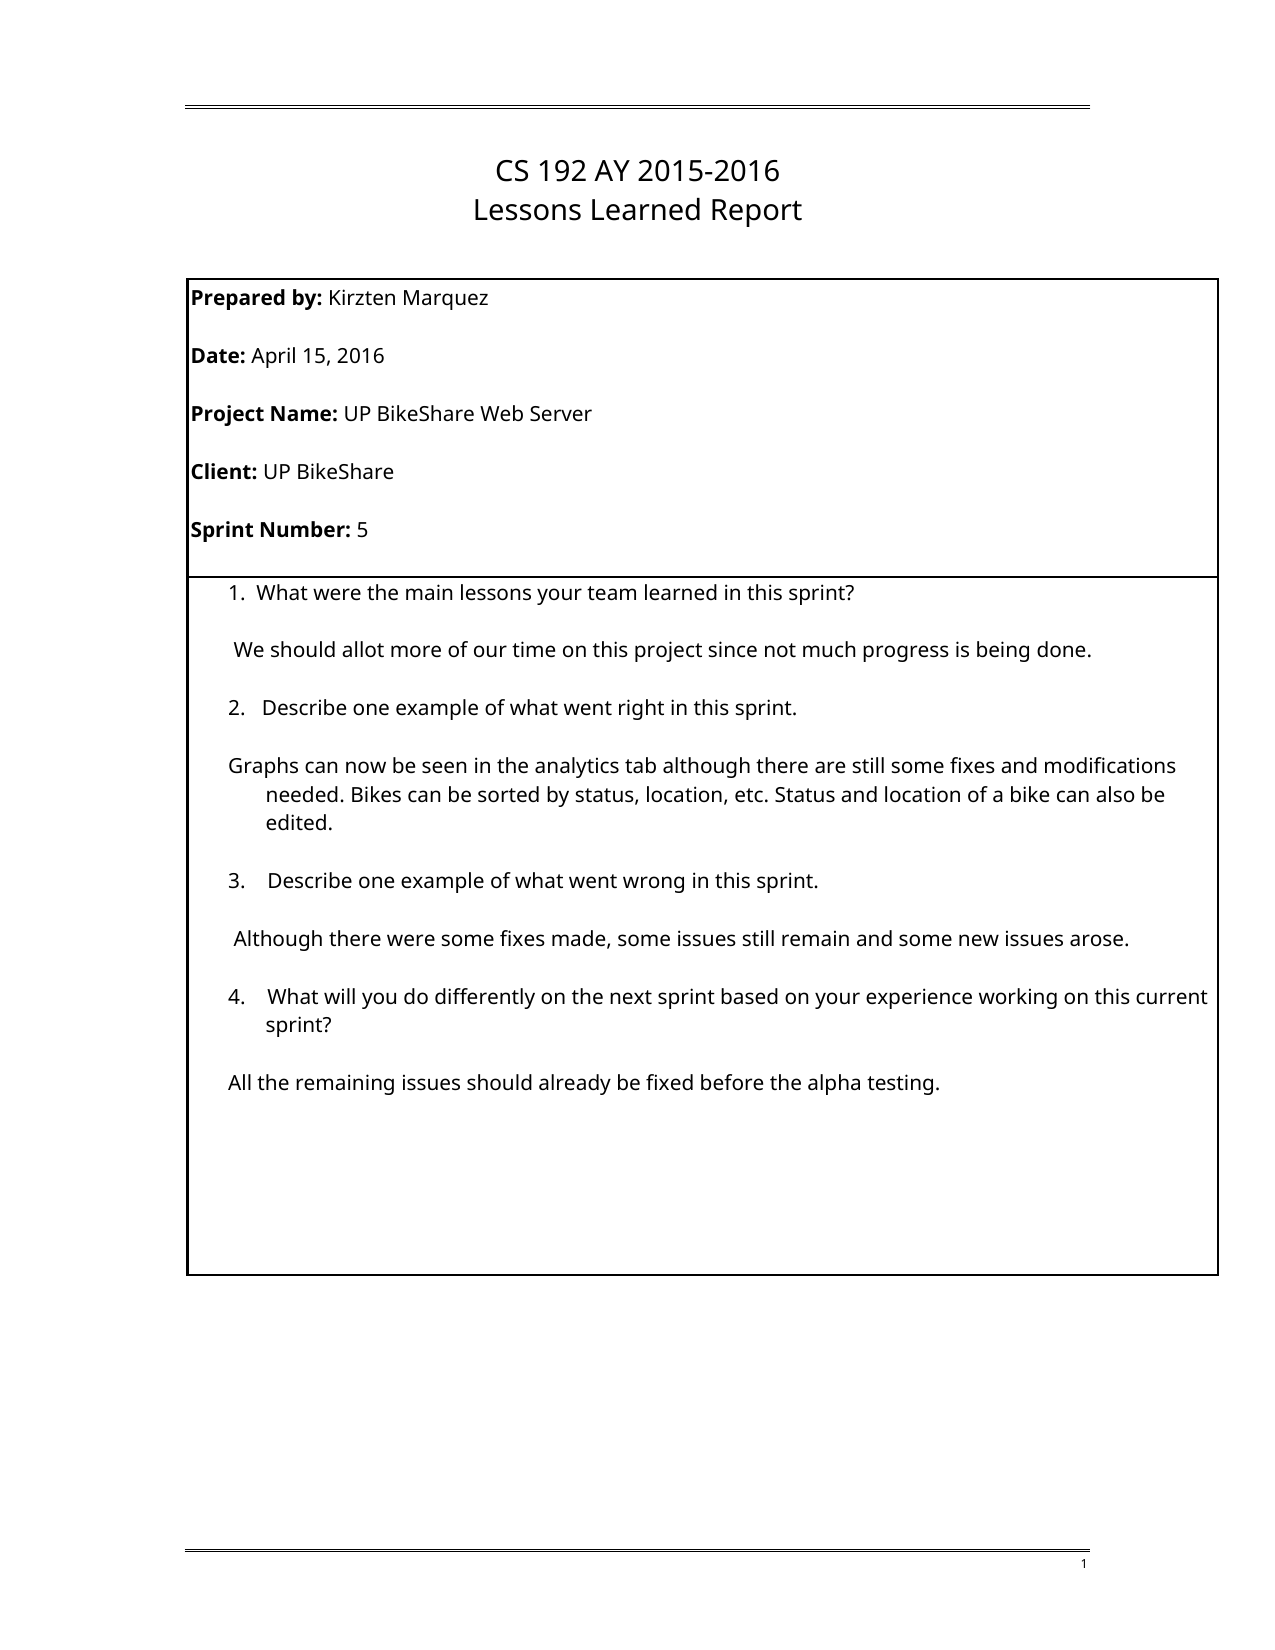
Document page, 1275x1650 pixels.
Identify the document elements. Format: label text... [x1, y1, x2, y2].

text Lessons Learned Report [187, 190, 1087, 229]
table_header Prepared by: Kirzten Marquez Date: April 15, 2016 Project Name: UP BikeShare Web Server Client: UP BikeShare Sprint Number: 5 [189, 280, 1217, 576]
text CS 192 AY 2015-2016 [187, 150, 1087, 190]
table_cell 1. What were the main lessons your team learned in this sprint? We should allot more of our time on this project since not much progress is being done. 2. Describe one example of what went right in this sprint. Graphs can now be seen in the analytics tab although there are still some fixes and modifications needed. Bikes can be sorted by status, location, etc. Status and location of a bike can also be edited. 3. Describe one example of what went wrong in this sprint. Although there were some fixes made, some issues still remain and some new issues arose. 4. What will you do differently on the next sprint based on your experience working on this current sprint? All the remaining issues should already be fixed before the alpha testing. [189, 578, 1217, 1274]
